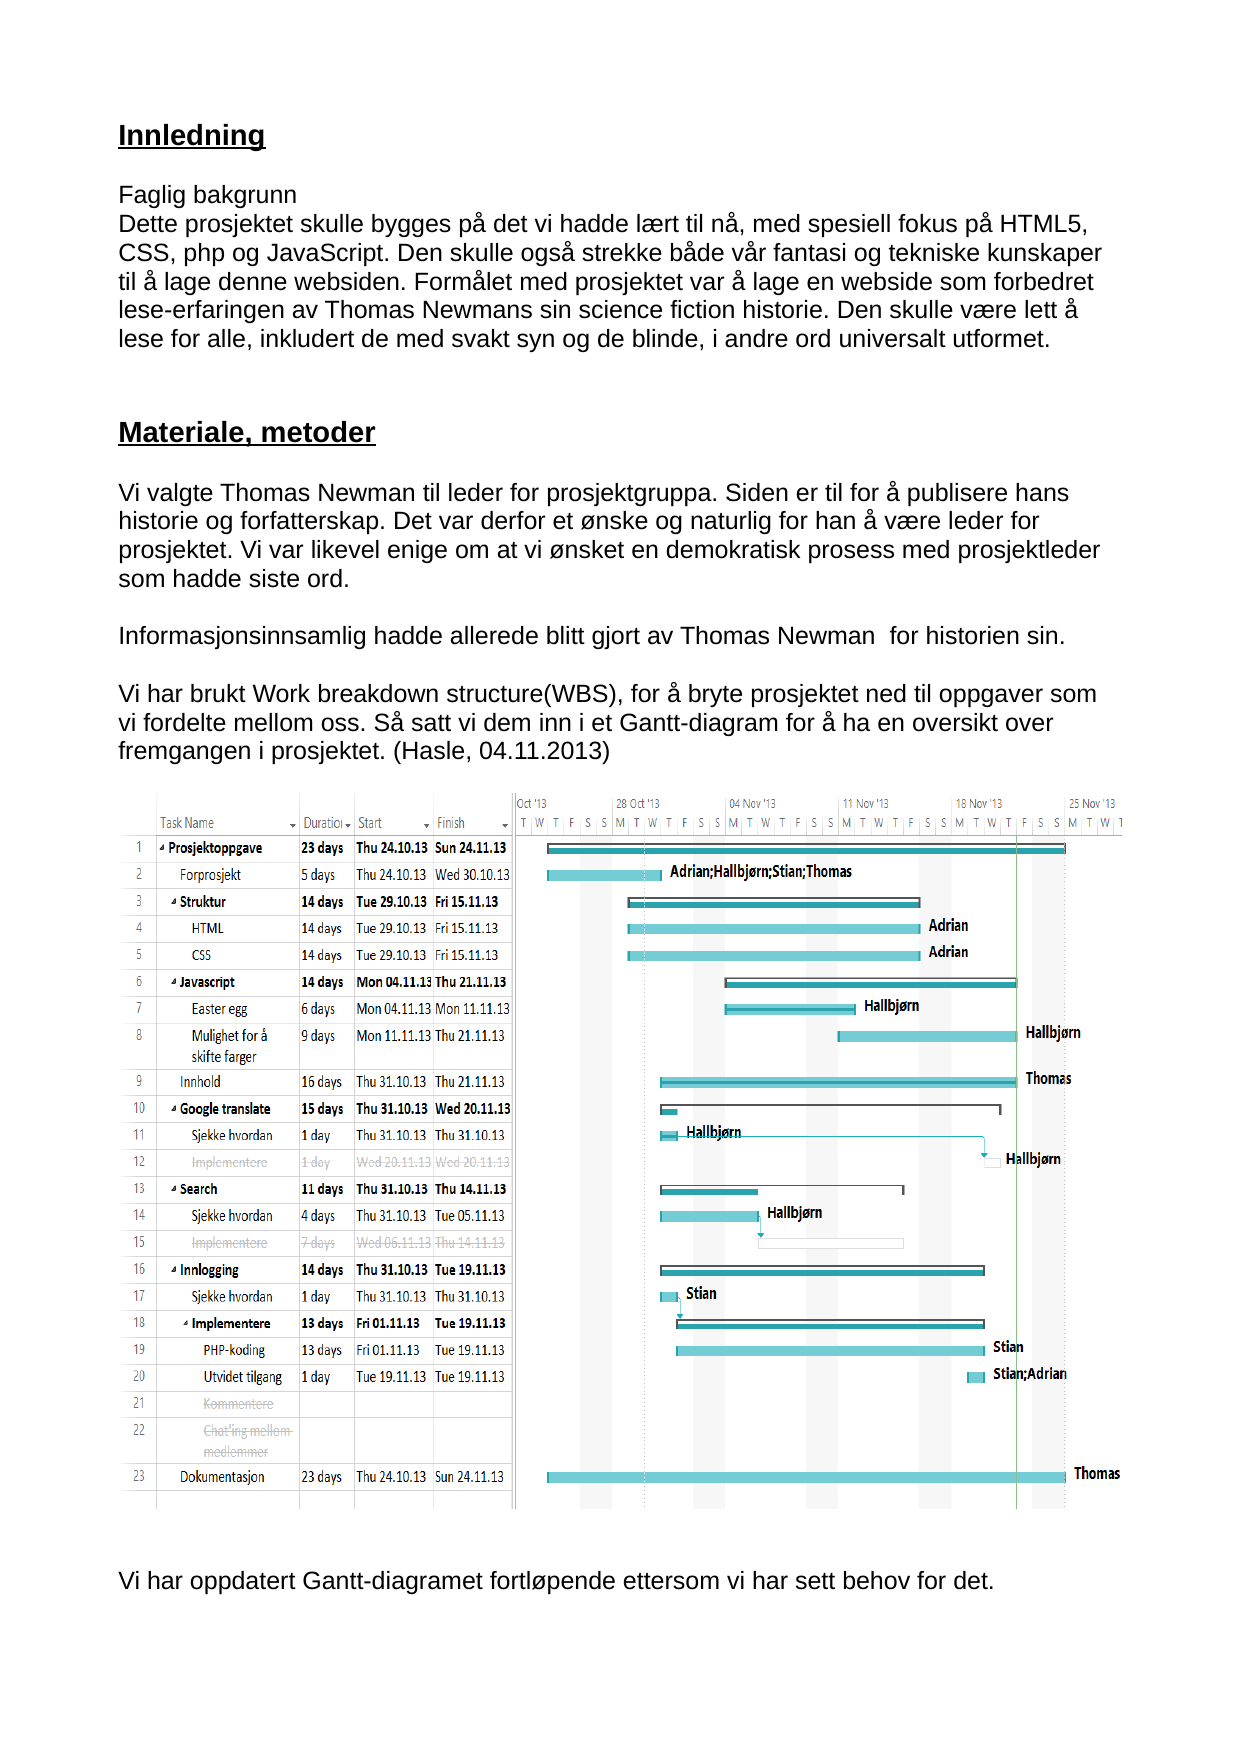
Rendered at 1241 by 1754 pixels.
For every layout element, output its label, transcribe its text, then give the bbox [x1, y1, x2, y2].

text Dette prosjektet skulle bygges på det vi hadde lært til nå, med spesiell fokus på HTML5, CSS, php og JavaScript. Den skulle også strekke både vår fantasi og tekniske kunskaper til å lage denne websiden. Formålet med prosjektet var å lage en webside som forbedret lese-erfaringen av Thomas Newmans sin science fiction historie. Den skulle være lett å lese for alle, inkludert de med svakt syn og de blinde, i andre ord universalt utformet. [118, 209, 1122, 353]
text Vi har brukt Work breakdown structure(WBS), for å bryte prosjektet ned til oppgaver som vi fordelte mellom oss. Så satt vi dem inn i et Gantt-diagram for å ha en oversikt over fremgangen i prosjektet. (Hasle, 04.11.2013) [118, 679, 1122, 765]
text Vi har oppdatert Gantt-diagramet fortløpende ettersom vi har sett behov for det. [118, 1566, 1122, 1595]
text Informasjonsinnsamlig hadde allerede blitt gjort av Thomas Newman for historien sin. [118, 621, 1122, 650]
text Materiale, metoder [118, 415, 1122, 449]
text Faglig bakgrunn [118, 180, 1122, 209]
text Innledning [118, 118, 1122, 152]
text Vi valgte Thomas Newman til leder for prosjektgruppa. Siden er til for å publisere hans historie og forfatterskap. Det var derfor et ønske og naturlig for han å være leder for prosjektet. Vi var likevel enige om at vi ønsket en demokratisk prosess med prosjektleder som hadde siste ord. [118, 477, 1122, 592]
